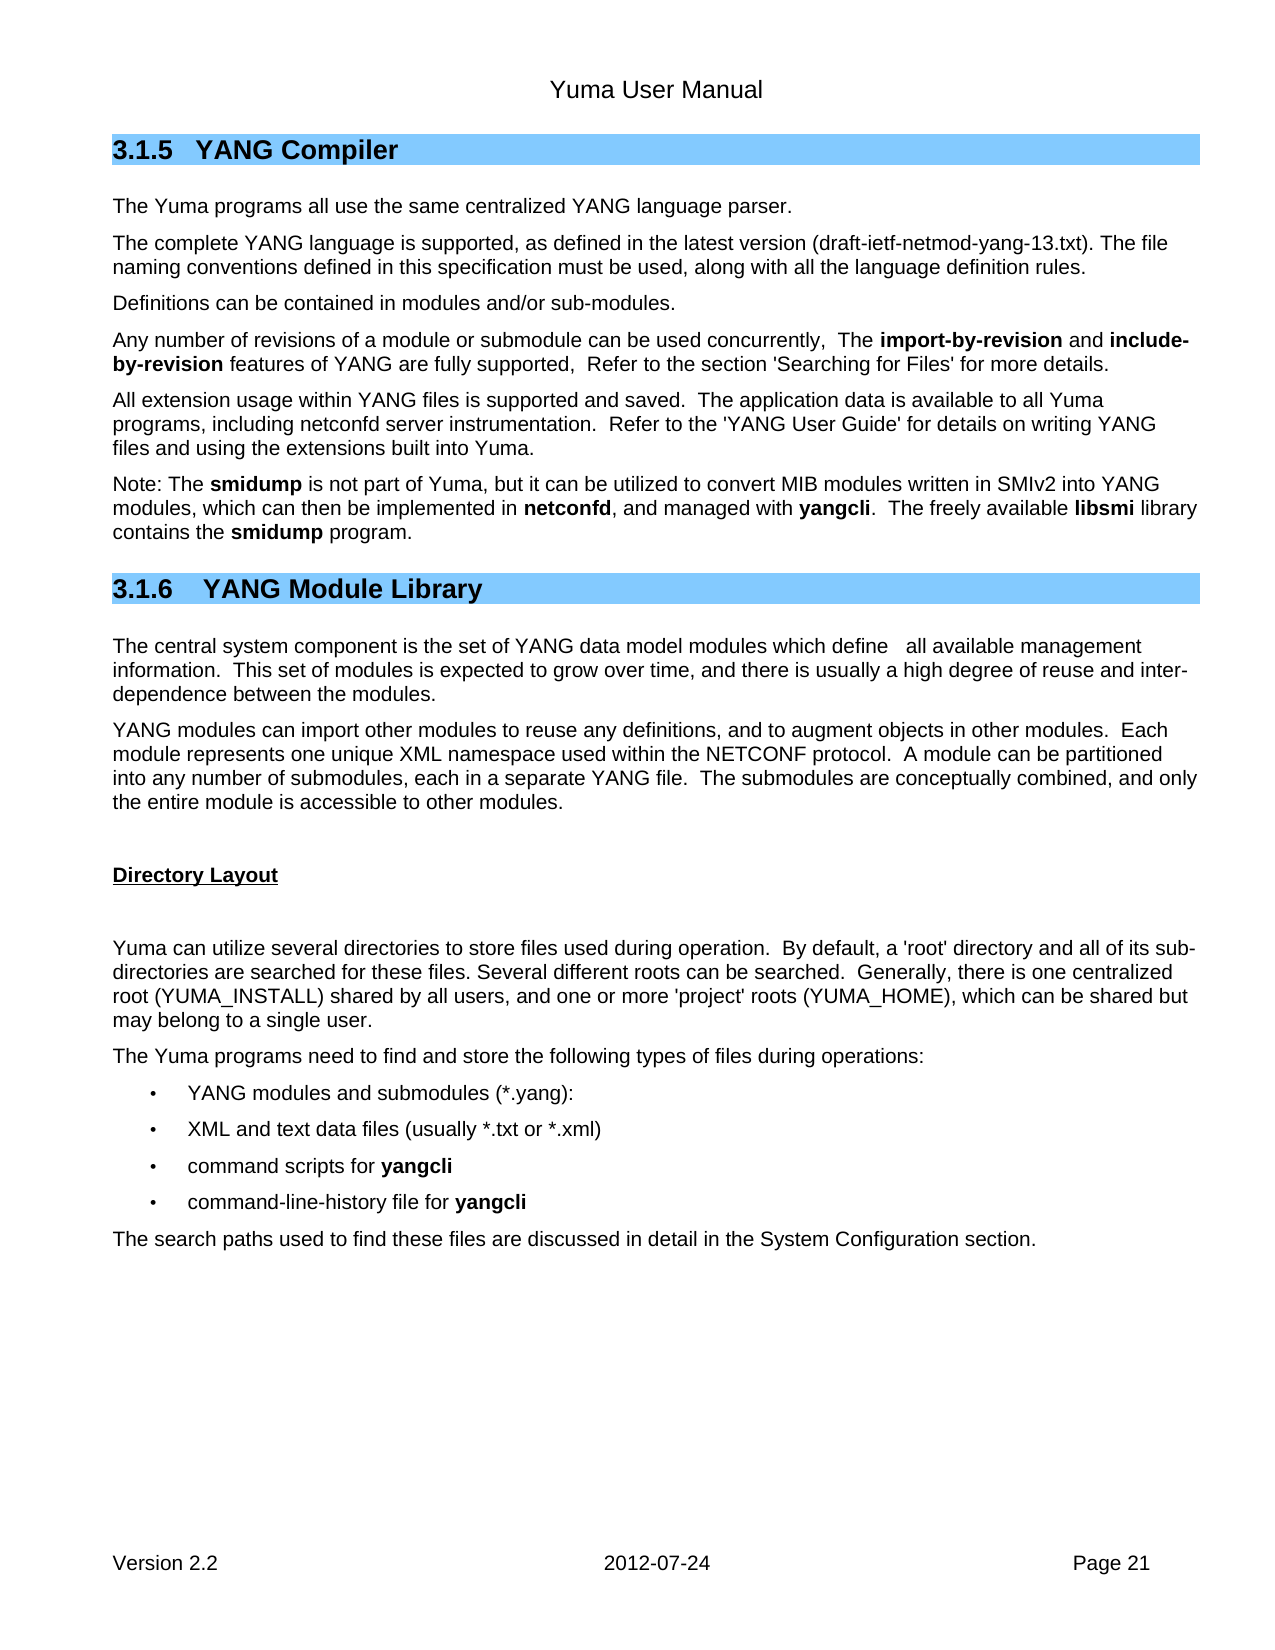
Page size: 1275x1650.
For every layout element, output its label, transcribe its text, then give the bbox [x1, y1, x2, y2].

text YANG modules can import other modules to reuse any definitions, and to augment objects in other modules. Each module represents one unique XML namespace used within the NETCONF protocol. A module can be partitioned into any number of submodules, each in a separate YANG file. The submodules are conceptually combined, and only the entire module is accessible to other modules. [112, 718, 1200, 814]
list YANG modules and submodules (*.yang): [150, 1081, 1200, 1104]
text All extension usage within YANG files is supported and saved. The application data is available to all Yuma programs, including netconfd server instrumentation. Refer to the 'YANG User Guide' for details on writing YANG files and using the extensions built into Yuma. [112, 388, 1200, 460]
list command scripts for yangcli [150, 1153, 1200, 1177]
text The complete YANG language is supported, as defined in the latest version (draft-ietf-netmod-yang-13.txt). The file naming conventions defined in this specification must be used, along with all the language definition rules. [112, 231, 1200, 278]
text Definitions can be contained in modules and/or sub-modules. [112, 291, 1200, 315]
text The Yuma programs all use the same centralized YANG language parser. [112, 194, 1200, 218]
subtitle YANG Module Library [112, 573, 1200, 604]
text Directory Layout [112, 863, 1200, 887]
text The search paths used to find these files are discussed in detail in the System Configuration section. [112, 1226, 1200, 1250]
text The central system component is the set of YANG data model modules which define all available management information. This set of modules is expected to grow over time, and there is usually a high degree of reuse and inter-dependence between the modules. [112, 634, 1200, 706]
list XML and text data files (usually *.txt or *.xml) [150, 1117, 1200, 1141]
text The Yuma programs need to find and store the following types of files during operations: [112, 1044, 1200, 1068]
text Note: The smidump is not part of Yuma, but it can be utilized to convert MIB modules written in SMIv2 into YANG modules, which can then be implemented in netconfd, and managed with yangcli. The freely available libsmi library contains the smidump program. [112, 472, 1200, 544]
subtitle YANG Compiler [112, 134, 1200, 165]
text Yuma can utilize several directories to store files used during operation. By default, a 'root' directory and all of its sub-directories are searched for these files. Several different roots can be searched. Generally, there is one centralized root (YUMA_INSTALL) shared by all users, and one or more 'project' roots (YUMA_HOME), which can be shared but may belong to a single user. [112, 936, 1200, 1032]
list command-line-history file for yangcli [150, 1190, 1200, 1214]
text Any number of revisions of a module or submodule can be used concurrently, The import-by-revision and include-by-revision features of YANG are fully supported, Refer to the section 'Searching for Files' for more details. [112, 327, 1200, 375]
